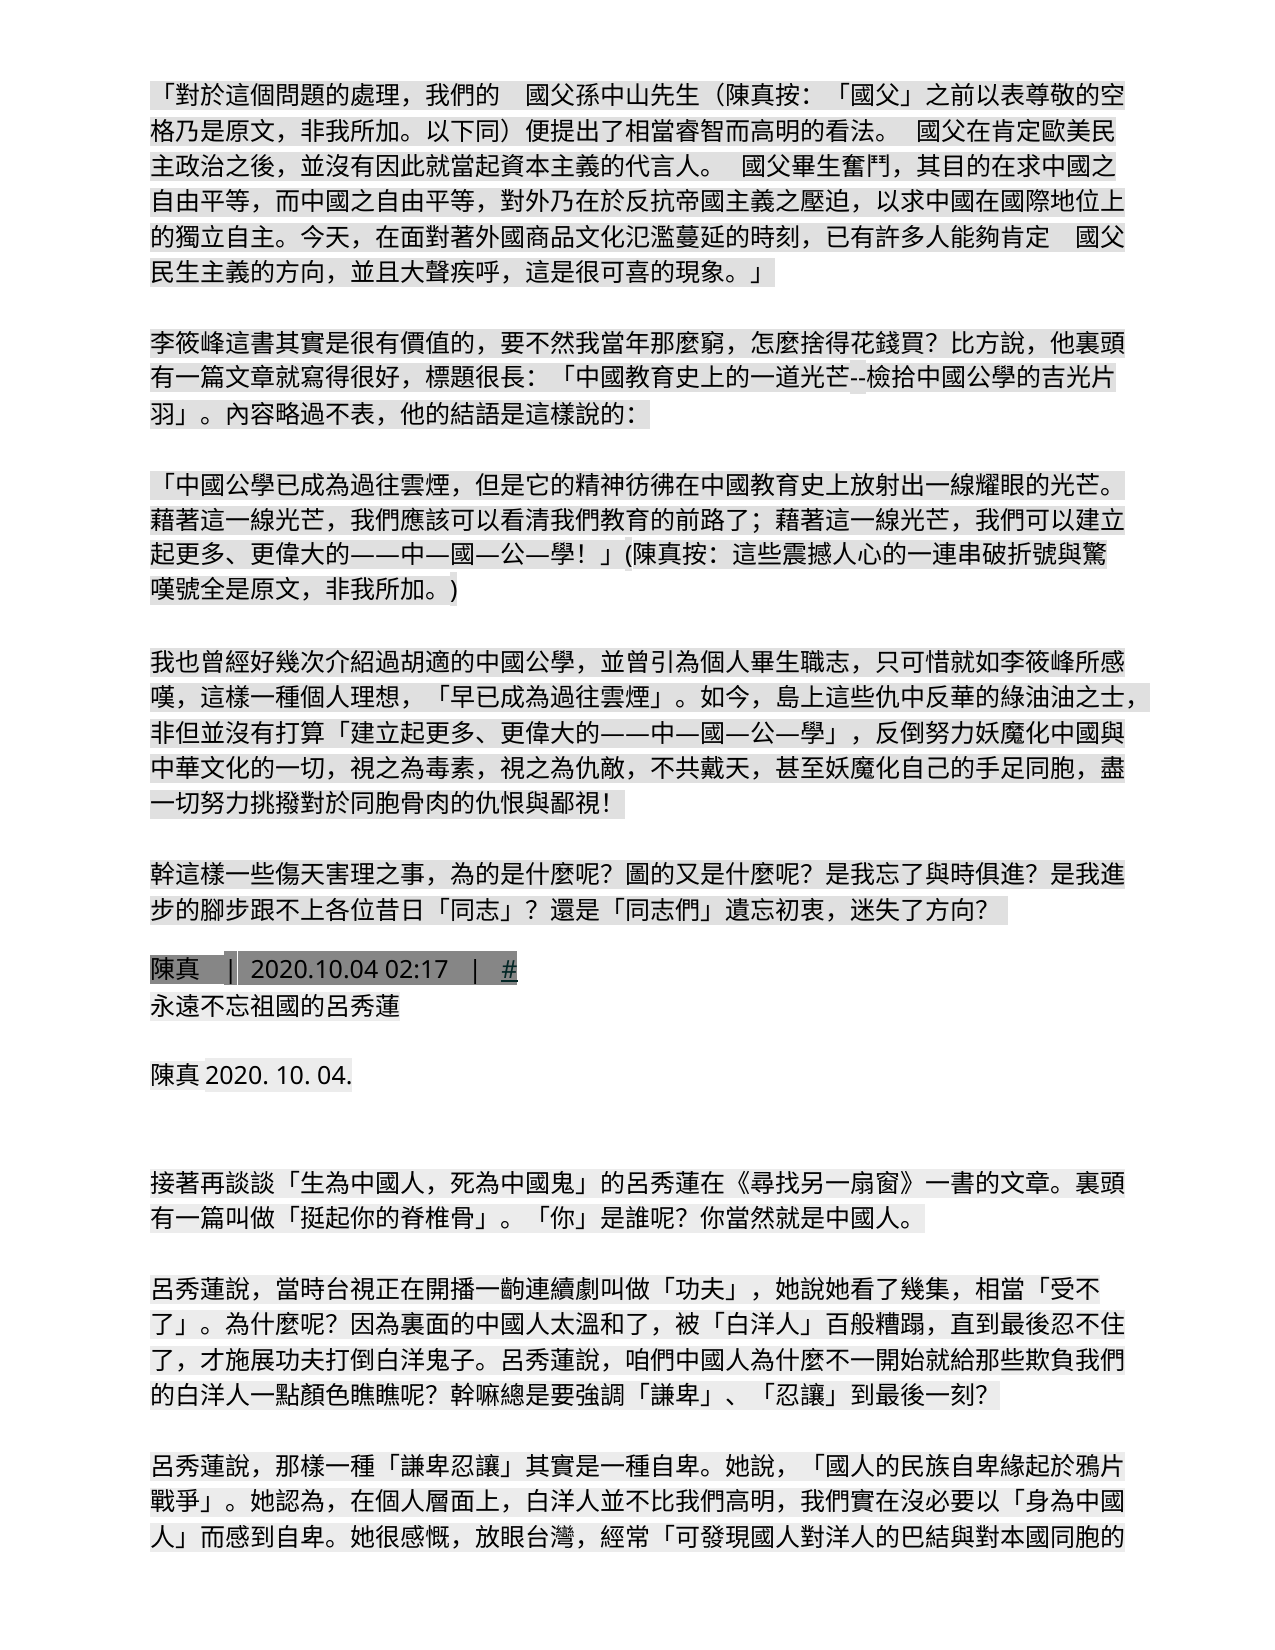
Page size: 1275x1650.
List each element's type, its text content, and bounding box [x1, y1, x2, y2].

text 永遠不忘祖國的呂秀蓮 陳真2020. 10. 04. 接著再談談「生為中國人，死為中國鬼」的呂秀蓮在《尋找另一扇窗》一書的文章。裏頭有一篇叫做「挺起你的脊椎骨」。「你」是誰呢？你當然就是中國人。 呂秀蓮說，當時台視正在開播一齣連續劇叫做「功夫」，她說她看了幾集，相當「受不了」。為什麼呢？因為裏面的中國人太溫和了，被「白洋人」百般糟蹋，直到最後忍不住了，才施展功夫打倒白洋鬼子。呂秀蓮說，咱們中國人為什麼不一開始就給那些欺負我們的白洋人一點顏色瞧瞧呢？幹嘛總是要強調「謙卑」、「忍讓」到最後一刻？ 呂秀蓮說，那樣一種「謙卑忍讓」其實是一種自卑。她說，「國人的民族自卑緣起於鴉片戰爭」。她認為，在個人層面上，白洋人並不比我們高明，我們實在沒必要以「身為中國人」而感到自卑。她很感慨，放眼台灣，經常「可發現國人對洋人的巴結與對本國同胞的冷落」，於是使得很多不三不四的洋人，來到台灣之後，「果真就莫名其妙地自抬身價了」，而同胞們卻依舊對之卑躬屈膝。 呂秀蓮說，「人性有時相當地『賤』，你越是卑屈，對方就越得意，我們憑什麼助長他們洋人的驕氣呢？」 最後，呂秀蓮鼓舞台灣同胞們，「挺起你的脊椎骨吧！做一個不卑不亢的現代中國人！」文末，她還引用一位讀者的來信說道：我們相信，「中國會再強大起來」！ 接下來另一篇文章叫做「維他命與強胃散」，接著談「功夫」這部電視連續劇。呂秀蓮說，有位高二學生讀者寫信給她說，中國人被洋鬼子欺負到受不了之後才展現真功夫打倒對方，並非出於自卑，而是出於「中國特有的『仁』」的精神。呂秀蓮十分讚賞這位高二同學的來信，誇讚他「小小年紀就能體會出這麼深奧的哲理」。 呂秀蓮認為，「崇尚暴力與色情」的美國人，「的確需要這樣一種 (關乎『仁』的精神之)人性啟迪」。但是，做為長年被洋人糟蹋屈辱的中國人，如果還一味地謙卑忍讓下去，我們仍將世世代代遭受屈辱，洋人照樣會繼續歧視我們。 最後，呂秀蓮結論說：「 國父不是一再昭示我們必須先強大國族再來談世界主義嗎？」因此，她要大聲疾呼，「呼籲國人挺起脊椎骨」，做一個敢怒敢言、絕不遭受屈辱的中國人！ 講完連續劇「功夫」，呂秀蓮在該書63-64頁接著講李小龍演的《精武門》。她說，面對日本人的欺凌，李小龍「在銀幕上展現的，不是兒女私情的娘娘腔，也不光是叱吒呼嘯的功夫而已」，而是展現了「正義」以及「民族意識與尊嚴」。她說，「這不正是日趨萎靡中的你我所切切需要激勵的嗎？我們的國魂，彷彿在他 (李小龍) 的渾身解數中復甦了。」呂秀蓮說，這也說明了李小龍出殯時萬人空巷之盛況；他所展現的民族氣節，「比任何一個專演郎啊妹啊、財啊色啊的人更受人愛戴」。 再翻個幾頁，比方說74頁，呂秀蓮說她來到金門，眺望「一水之隔」的祖國；「國破山河在.....感時花濺淚」的感觸，「在心田冉冉升起」。 呂秀蓮不斷感嘆國人之崇洋媚外。她說 (105頁)，她有一次去台北的「美國學校」參加一項聚會，看到「兩位長髮披肩」的「中國女孩橫躺在地上，神態自若地與旁側的美國男孩眉來眼去 。我真不知道，設使她們的雙親目睹斯情斯景，將作何感想？」 呂秀蓮說，台灣到處都是這種「洋味十足的黃面孔」，反倒是那些在「歐美旅居多年」的人，「倒是洋不起來」，「這些小毛頭們卻洋得這麼厲害」。 呂秀蓮也提到她在美國念書時，曾經有一次答應幫一位已離婚的洋人太太帶小孩，對方是個「五歲的小娃娃」。呂秀蓮說，她給這個小娃娃說了一個「中國民間故事」。小孩問她說：「什麼是中國？哪裏是中國？」呂秀蓮就「指著自己的黑頭髮和扁鼻子」說，這就是中國。 後來，小娃娃的媽媽回來了，給了她五塊兩毛五分錢做為帶小孩的酬勞。呂秀蓮說，她把錢塞進自己的大衣口袋裏，但一方面偷偷數著錢，發現對方多給了她七分七毛，於是就隨手歸還了。洋人太太很感激。呂秀蓮說，這是一種「要命的中國人的驕傲」。 其實我看不太懂呂秀蓮這一段是在寫什麼「中國人的驕傲」，反正就是一直講我們中國人、中國人、中國人，似乎生活中每一件事總是必須讓我們時時都不應忘記做為一個中國人的苦難與偉大。 我隨手翻了這本書，至少就看到呂秀蓮至少先後兩次(第10頁與第193頁)引用了蕭邦的一段話： 「唯願我就要回來 但當我被迫流浪 在心中 在音樂裏 將深深地刻上-- 祖國的痕跡 永遠地 永遠地都不會忘記」 呂秀蓮很喜歡蕭邦這段話。至於「祖國」是哪一國呢？當然就是中國，而這也是「生為中國人，死為中國鬼」的呂秀蓮「永永遠遠都不會忘記」的祖國情懷。 如前文所說，呂秀蓮是綠營之中極少數的正直清廉之士，我並不是要嘲笑呂秀蓮之今昔有別，而只是想說明一個基本事實就是：黨外時期，我們都是中國人，沒有一個例外。至於仇中反華之政治操弄與洗腦，則是自稱日本人的黑金貪污老賊李登輝(1996年)和阿扁上台(2000年)之後才開始進行。 最近十年，在美國的指令下，更是透過控制所有媒體、學界與中小學教育，透過歪曲基本史實以及充滿可恥謊言的洗腦教材，玷污下一代，使之認賊作父，使之崇拜真正屠殺、剝削與利用台灣人之東、西洋鬼子，以一種完全瘋狂鋪天蓋地的造謠抹黑方式妖魔化中國，醜化中國人，讓台灣人仇視自己的祖先與同胞，視之為不共戴天的仇敵甚至是全人類公敵，衊視自己的血統，進一步鼓動兩岸進行血腥殘殺。 [150, 985, 1125, 1552]
text 中國土包子李筱峰 陳真2020. 10. 05. 前些日子有事要辦，不得不去一趟台南市的所謂「消防博物館」及「文學館」，看到這些機構如何操弄歷史，實在有夠無恥；雖不意外，但依舊滿肚子火。 台南，應該是全台灣洗腦洗得最為齷齪下流的一個地方，日本鬼子一概捧成台灣人的主人、恩人，捧成台灣人的啟蒙導師，讓台灣人脫離野蠻邪惡的中國人之統治；在日本人統治下的生活，則是如此幸福美滿高尚典雅，家家豐衣足食，個個錦衣華服，美侖美奐。 但是很不幸，二次戰後，骯髒邪惡有病有毒的中國人又來了，台灣人於是又被屠殺、剝削與羞辱。對於日本人，則百般美化，連雞毛蒜皮事都能無限吹捧虛構，又是立碑建廟，又是蓋銅像，洗腦台灣下一代必須對日本鬼子感恩戴德。比方說你看，連一個消防隊也要吹捧成台灣必須永世感念的恩人： https://bit.ly/3lgRJG5 你覺得，一個人如果打從一出生就接受這一套鋪天蓋地的洗腦謊言教育，腦子是不是會壞掉？在這島上，洗腦真是洗得無法無天，喪盡天良，毫無廉恥；除非絕頂聰慧，否則很難逃脫洗腦宿命。 大陸同胞其實應該憐憫台灣人，而非歧視之，因為，今天假若你是出生在台灣而非大陸，肯定也是腦殘一枚，照樣傻乎乎地仇視自己的同胞與祖先，認賊作父，崇拜撒旦美、日。 黨外時期，黨外人士基本上對美國與日本採取十分敵對的態度，特別是日本鬼子殖民台灣之血腥殘暴以及泯滅人性的侵華暴行，更是眾人憤恨難消的基本史實。但是，短短十幾二十年之間，當美國開始對中國採取更進一步的敵對政策之後，透過親日台奸黑金老賊李登輝及其綠營徒子徒孫們的炒作，整個基本史實竟然被全盤竄改；理當殺千刀的日本鬼子，搖身一變，變成台灣人必須崇拜跪舔感恩戴德的主人與恩人。 四年多前的2016年4月26日，我在巴勒網留言板上寫了篇文字，是關於我的一位舊識，一位深綠學者李筱峰。他過去黨外時代根本一點都不獨也不怎麼綠，後來時代風向變了，居然馬上變成愛台急先鋒，真是讓人有點難以想像。 我那篇留言有點長，摘錄如下，讓我們看看這些所謂反中人士，當年是如何以身為中國人及接受中國文化薰陶為榮。我是這麼寫的： 李筱峰在他寫的書《一個大學生的覺醒》裏頭有一篇文章，節錄幾段給大家看。對此我只是想說，當今綠油油的勢力，往往喜歡把凡是跟中國或中華文化有關的東西全說成是有毒有害且低級落後。可是，如果中國的一切是如此可恨可笑低級落後且有毒，難道這些綠油油人士忘了自己當年比誰都毒嗎？如果他們自己也曾「中毒」過，何苦要對當下少數異己大扣賣台帽子？如果綠油油人士過去奉為精神典範的這些中國有毒之物，在過去是如此珍貴動人價值非凡，為何短短幾年之間就突然變成有毒、可笑且可鄙了呢？ 李筱峰的這文章很長，十幾頁，標題是《基督教有助於中國現代化嗎？》，副標題是《林治平之「基督教與中國」讀後》。林治平教授是《宇宙光雜誌》創辦人，主張中國需要基督教。李筱峰說，他乃是「以一個熱衷於中國現代化的非基督徒立場」來反駁林治平。 李筱峰質疑說，基督教徒「也有一些敗類」，「既然傳教士們的行為都有著全知全能的上帝在上指引、指示，為何還要讓他們淪為敗類？」他說，基督教被人利用，「上帝竟然袖手旁觀，這真叫我這個中國土包子大惑不解」。他還說，「同樣手捧聖經，同樣口念阿門，同樣都說是奉上帝旨意，我們要憑什麼方法才能在眾聖徒之中分辨哪些是敗類，哪些是真貨？這個問題除了請教林先生，也想請林先生轉問您的上帝他是怎麼分辨的？」 李筱峰更是憤恨不平地質疑林治平，說他「怎麼可以同情十九世紀中葉時，西方帝國主義的勢力，藉著與中國訂定不平等條約，硬是把基督教給強制帶入中國」。 林治平認為，中國光是只有孔子是不夠的，還必須有神才能彌補此一精神缺憾。李筱峰反駁說： 「這簡直是叫孔子和耶穌兩位先生表演一場拔河比賽。這場比賽如果要我當裁判，我會選擇孔老夫子。因為孔老夫子所表現的人本主義精神，較之耶穌那套神說鬼話的神本主義要理性健康多了。可是林治平先生就不這麼認為，他壓根兒就蔑視人本精神，所以投了耶穌一票。」 林治平說耶穌有神性，但孔子沒有。李筱峰反駁說： 「我不由得感到好笑。照林先生的口氣，好像一個人宣稱自己是神就可以當神了。這麼說，太平天國的洪秀全宣稱自己是耶穌的弟弟 (上帝的私生子？)，我們也都該相信他是神了嗎？天下哪有這麼便宜的事啊！...這只是顯示其認知能力的低落而已。我們如何肯定耶穌原本就是神，...除了聖經裏那一套神話鬼說可以圓謊之外，還有什麼充份證據？」 李筱峰文章結語標題為《我的祈禱》，他如此「禱告」： 「我不反對個人在徬徨無助、空虛恐懼時去尋求一些心靈的慰藉，只要不濫用權勢、成群結黨、貽害社會就好（陳真按：聽起來好像在罵當今的長老教會），但是，若提倡中國需要基督教，......這是我個人要嘶聲竭力大呼不可的。最後，願知識、明理、勇氣、仁愛、容忍常與國人同在，阿門！」 李筱峰在該書裏頭還有一篇更精采的文章，標題是《民主政治揹了帝國主義的黑鍋》。 當今綠油油的台灣，無孔不入地洗腦下一代，洗腦的基調就是親美舔日及妖魔化中國，一方面把中國及中華文化徹底妖魔化，甚至連中國人都能妖魔化得彷彿個個都是邪魔歪道臭不可聞，但卻大力美化日本殖民史及侵略史，並且甘為美國走狗，為其效忠，自我作賤到極點，卻以此為榮，毫無半點尊嚴可言。 更不可思議的是，居然把這樣一種「親美舔日仇中」的想法給講成由來已久，講成是黨外人士長久以來拋頭顱灑熱血所追求的偉大目標。可是，黨外是這樣一種思維嗎？絕對不是，而且恰恰相反。不信的話，請看李筱峰這篇文章是怎麼寫的。他說： 「這些年來，由於歐風美雨的吹打，以及經濟殖民的『日』曬（指日本），再加上買辦份子的從中催化，促使生長在中華民國台灣省的許多人，尤其是年輕的一代，茫然又昏沉地拜倒在外國商品之下；不是過著唯『美』主義的生活（指美國），便是擔任日本殖民文化的傭兵，從時裝國片的汽車洋房，到一般大學生的洋舞會，從蜜絲佛陀的大廣告，到年輕人胸前的 "USA" 字樣，....無一不在在顯示著這股商品文化的氾濫，也無一不在在顯示著我們民族靈魂的衰微。」 李筱峰所痛心疾首的所謂「民族靈魂的衰微」，指的就是中國魂。他說： 「對於這個問題的處理，我們的 國父孫中山先生（陳真按：「國父」之前以表尊敬的空格乃是原文，非我所加。以下同）便提出了相當睿智而高明的看法。 國父在肯定歐美民主政治之後，並沒有因此就當起資本主義的代言人。 國父畢生奮鬥，其目的在求中國之自由平等，而中國之自由平等，對外乃在於反抗帝國主義之壓迫，以求中國在國際地位上的獨立自主。今天，在面對著外國商品文化氾濫蔓延的時刻，已有許多人能夠肯定 國父民生主義的方向，並且大聲疾呼，這是很可喜的現象。」 李筱峰這書其實是很有價值的，要不然我當年那麼窮，怎麼捨得花錢買？比方說，他裏頭有一篇文章就寫得很好，標題很長：「中國教育史上的一道光芒--檢拾中國公學的吉光片羽」。內容略過不表，他的結語是這樣說的： 「中國公學已成為過往雲煙，但是它的精神彷彿在中國教育史上放射出一線耀眼的光芒。藉著這一線光芒，我們應該可以看清我們教育的前路了；藉著這一線光芒，我們可以建立起更多、更偉大的——中—國—公—學！」(陳真按：這些震撼人心的一連串破折號與驚嘆號全是原文，非我所加。) 我也曾經好幾次介紹過胡適的中國公學，並曾引為個人畢生職志，只可惜就如李筱峰所感嘆，這樣一種個人理想，「早已成為過往雲煙」。如今，島上這些仇中反華的綠油油之士，非但並沒有打算「建立起更多、更偉大的——中—國—公—學」，反倒努力妖魔化中國與中華文化的一切，視之為毒素，視之為仇敵，不共戴天，甚至妖魔化自己的手足同胞，盡一切努力挑撥對於同胞骨肉的仇恨與鄙視！ 幹這樣一些傷天害理之事，為的是什麼呢？圖的又是什麼呢？是我忘了與時俱進？是我進步的腳步跟不上各位昔日「同志」？還是「同志們」遺忘初衷，迷失了方向？ [150, 75, 1125, 925]
text 陳真 | 2020.10.04 02:17 | # [150, 950, 1125, 985]
